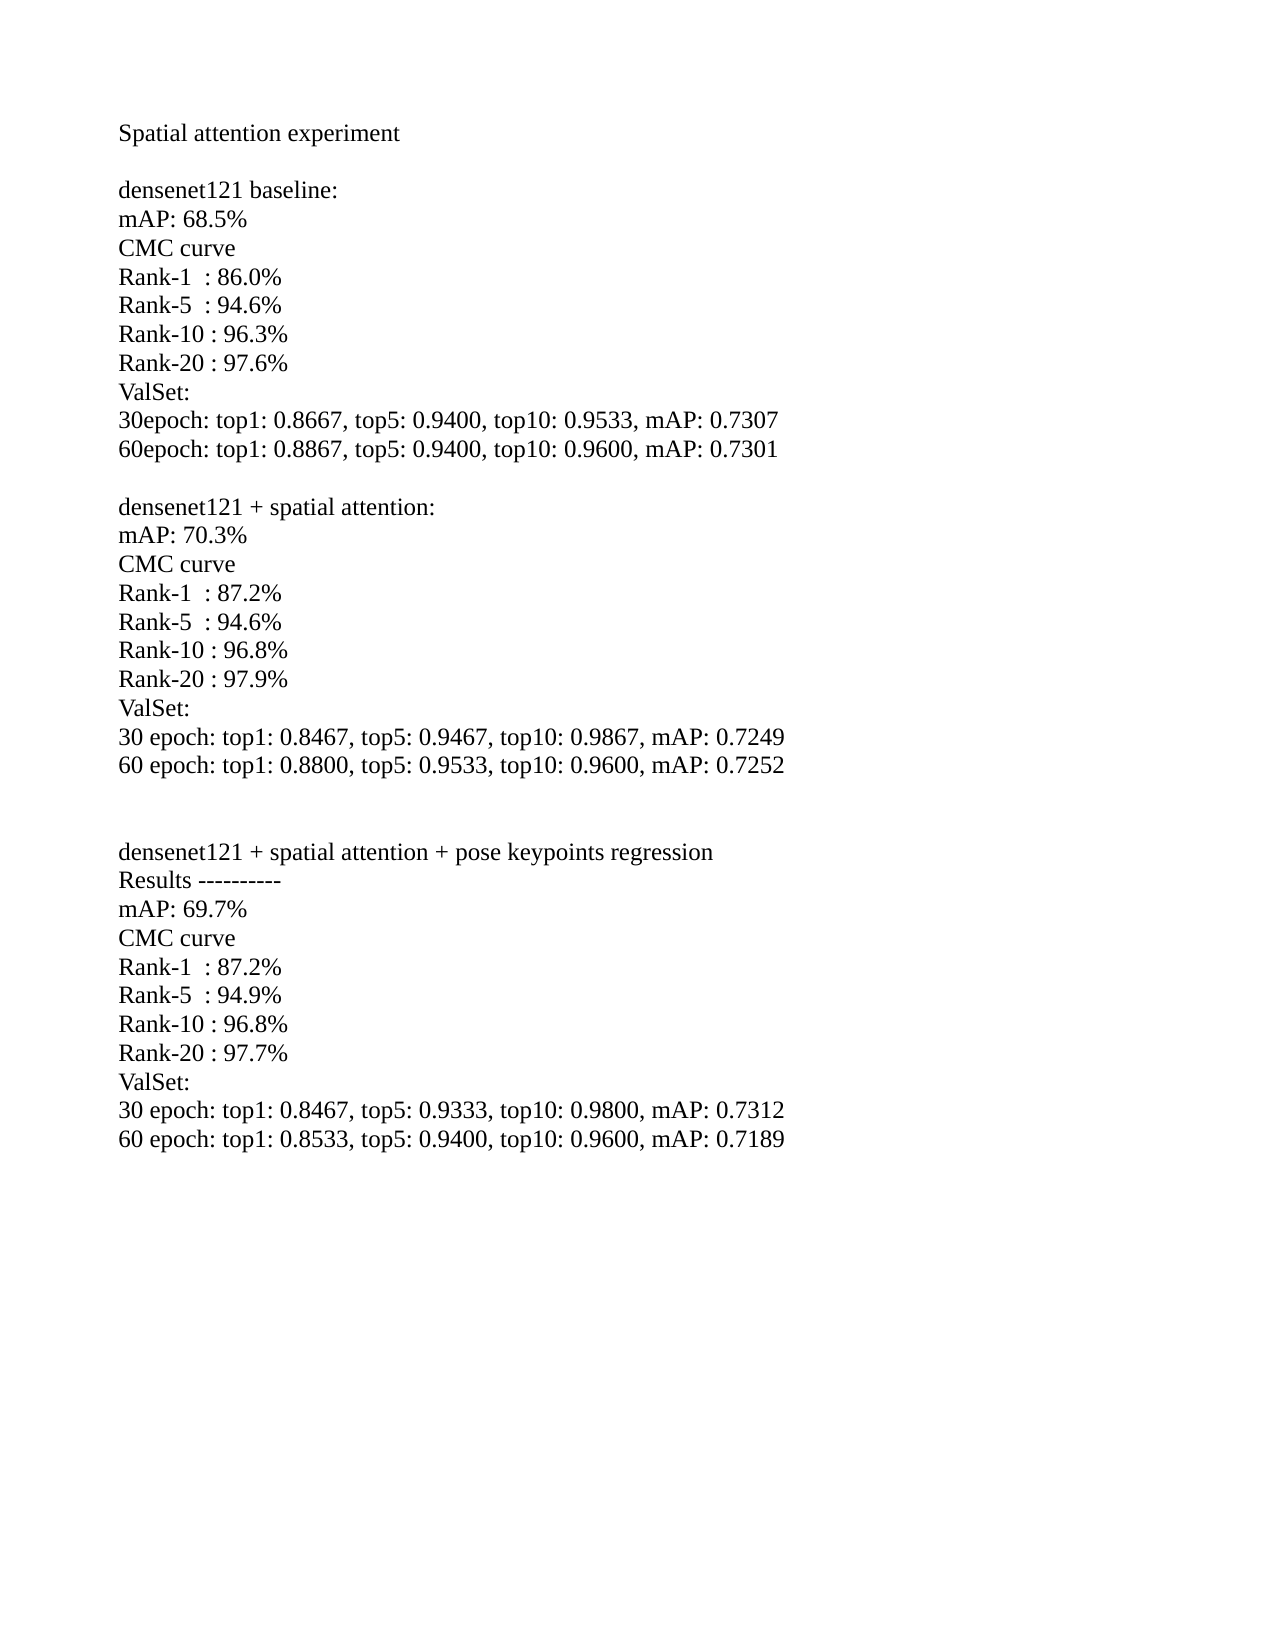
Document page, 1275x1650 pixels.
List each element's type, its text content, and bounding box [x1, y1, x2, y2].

text Rank-20 : 97.9% [118, 664, 1157, 693]
text 30epoch: top1: 0.8667, top5: 0.9400, top10: 0.9533, mAP: 0.7307 [118, 406, 1157, 434]
text Rank-1 : 87.2% [118, 952, 1157, 981]
text ValSet: [118, 693, 1157, 722]
text Rank-5 : 94.9% [118, 981, 1157, 1009]
text 60 epoch: top1: 0.8800, top5: 0.9533, top10: 0.9600, mAP: 0.7252 [118, 751, 1157, 779]
text densenet121 + spatial attention: [118, 492, 1157, 521]
text Rank-5 : 94.6% [118, 607, 1157, 636]
text densenet121 + spatial attention + pose keypoints regression [118, 837, 1157, 866]
text Spatial attention experiment [118, 118, 1157, 147]
text Rank-10 : 96.3% [118, 319, 1157, 348]
text Rank-20 : 97.7% [118, 1038, 1157, 1067]
text CMC curve [118, 233, 1157, 262]
text 30 epoch: top1: 0.8467, top5: 0.9333, top10: 0.9800, mAP: 0.7312 [118, 1096, 1157, 1124]
text ValSet: [118, 1067, 1157, 1096]
text CMC curve [118, 549, 1157, 578]
text mAP: 69.7% [118, 894, 1157, 923]
text Rank-1 : 86.0% [118, 262, 1157, 291]
text Rank-20 : 97.6% [118, 348, 1157, 377]
text CMC curve [118, 923, 1157, 952]
text Rank-10 : 96.8% [118, 636, 1157, 664]
text Rank-5 : 94.6% [118, 291, 1157, 319]
text 60 epoch: top1: 0.8533, top5: 0.9400, top10: 0.9600, mAP: 0.7189 [118, 1124, 1157, 1153]
text Rank-10 : 96.8% [118, 1009, 1157, 1038]
text mAP: 70.3% [118, 521, 1157, 549]
text 30 epoch: top1: 0.8467, top5: 0.9467, top10: 0.9867, mAP: 0.7249 [118, 722, 1157, 751]
text 60epoch: top1: 0.8867, top5: 0.9400, top10: 0.9600, mAP: 0.7301 [118, 434, 1157, 463]
text densenet121 baseline: [118, 176, 1157, 204]
text Results ---------- [118, 866, 1157, 894]
text ValSet: [118, 377, 1157, 406]
text Rank-1 : 87.2% [118, 578, 1157, 607]
text mAP: 68.5% [118, 204, 1157, 233]
